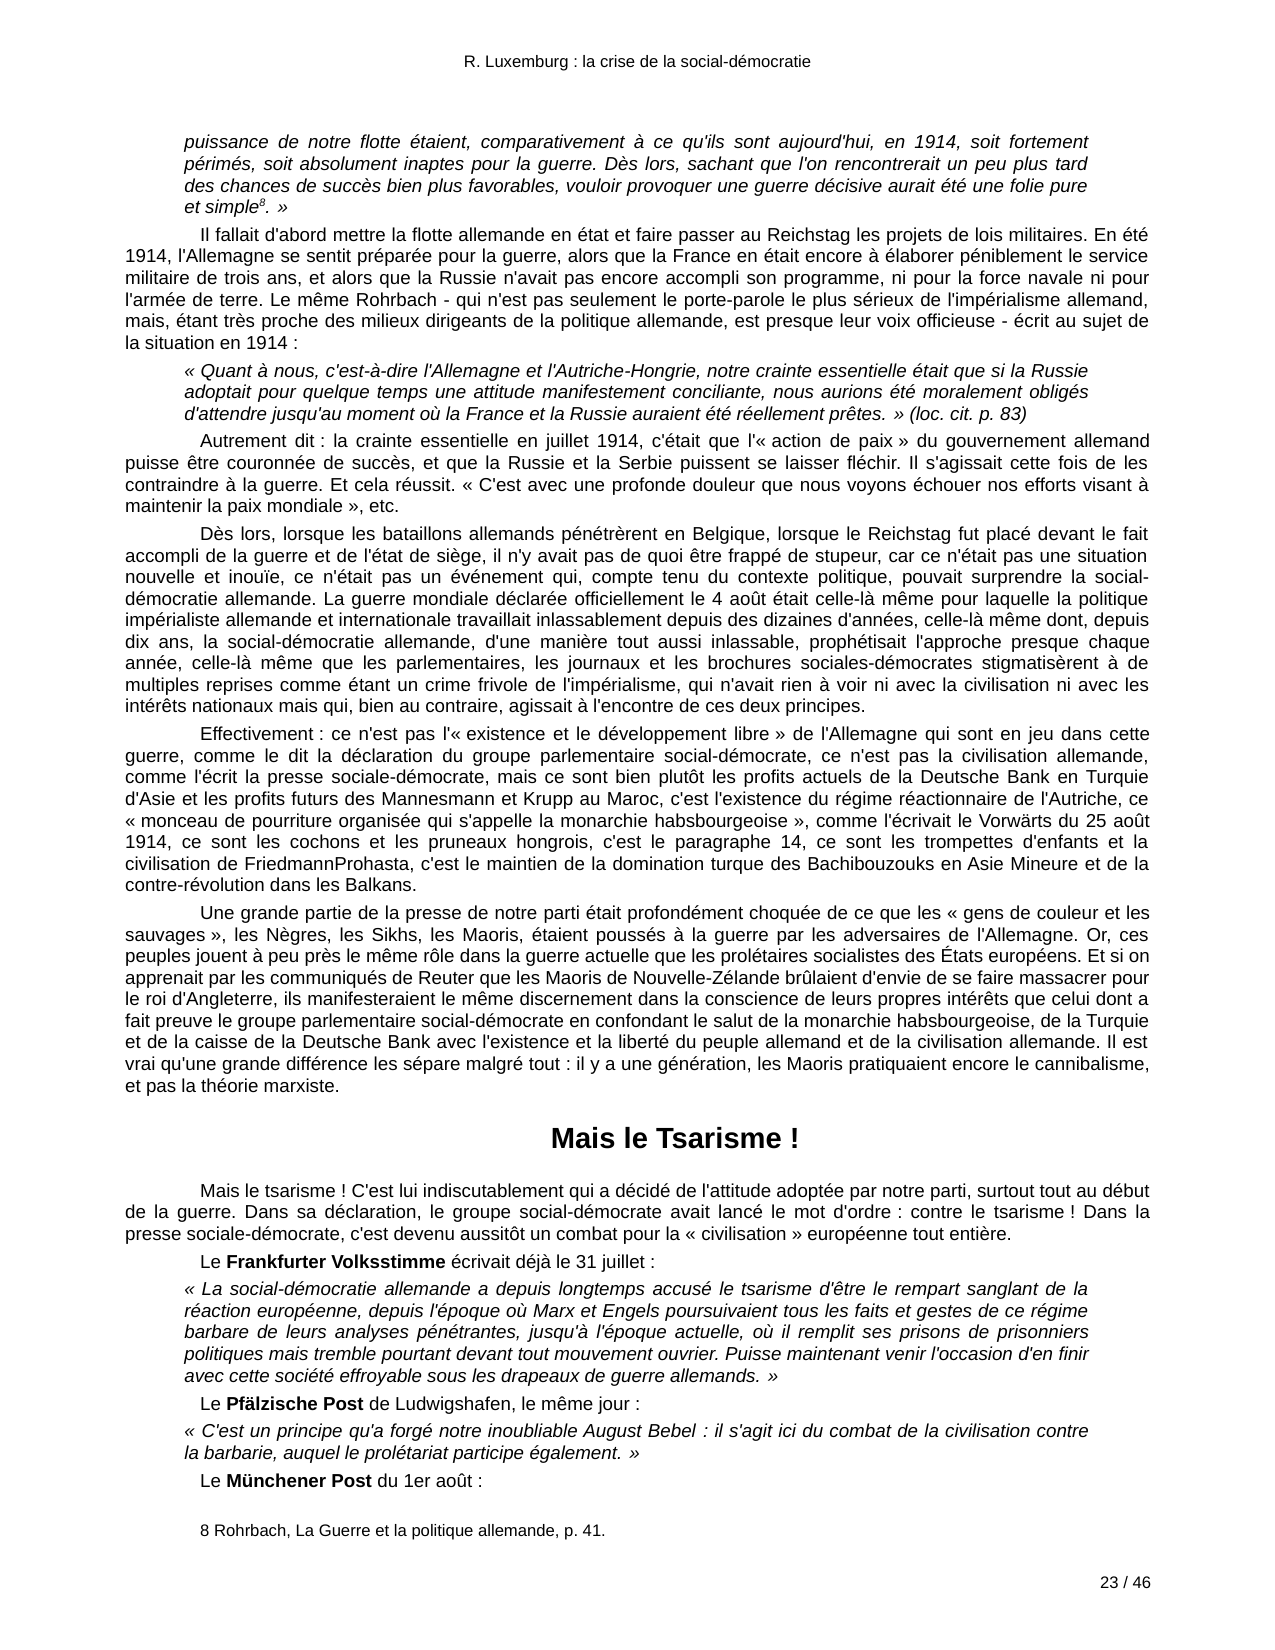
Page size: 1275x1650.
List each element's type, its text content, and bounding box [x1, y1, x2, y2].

text « Quant à nous, c'est-à-dire l'Allemagne et l'Autriche-Hongrie, notre crainte essentielle était que si la Russie adoptait pour quelque temps une attitude manifestement conciliante, nous aurions été moralement obligés d'attendre jusqu'au moment où la France et la Russie auraient été réellement prêtes. » (loc. cit. p. 83) [184, 359, 1091, 424]
text Rohrbach, La Guerre et la politique allemande, p. 41. [125, 1520, 1150, 1539]
text « La social-démocratie allemande a depuis longtemps accusé le tsarisme d'être le rempart sanglant de la réaction européenne, depuis l'époque où Marx et Engels poursuivaient tous les faits et gestes de ce régime barbare de leurs analyses pénétrantes, jusqu'à l'époque actuelle, où il remplit ses prisons de prisonniers politiques mais tremble pourtant devant tout mouvement ouvrier. Puisse maintenant venir l'occasion d'en finir avec cette société effroyable sous les drapeaux de guerre allemands. » [184, 1278, 1091, 1386]
text Mais le tsarisme ! C'est lui indiscutablement qui a décidé de l'attitude adoptée par notre parti, surtout tout au début de la guerre. Dans sa déclaration, le groupe social-démocrate avait lancé le mot d'ordre : contre le tsarisme ! Dans la presse sociale-démocrate, c'est devenu aussitôt un combat pour la « civilisation » européenne tout entière. [125, 1179, 1150, 1244]
text Le Münchener Post du 1er août : [125, 1469, 1150, 1491]
text puissance de notre flotte étaient, comparativement à ce qu'ils sont aujourd'hui, en 1914, soit fortement périmés, soit absolument inaptes pour la guerre. Dès lors, sachant que l'on rencontrerait un peu plus tard des chances de succès bien plus favorables, vouloir provoquer une guerre décisive aurait été une folie pure et simple. » [184, 131, 1091, 217]
text Le Frankfurter Volksstimme écrivait déjà le 31 juillet : [125, 1250, 1150, 1272]
text Une grande partie de la presse de notre parti était profondément choquée de ce que les « gens de couleur et les sauvages », les Nègres, les Sikhs, les Maoris, étaient poussés à la guerre par les adversaires de l'Allemagne. Or, ces peuples jouent à peu près le même rôle dans la guerre actuelle que les prolétaires socialistes des États européens. Et si on apprenait par les communiqués de Reuter que les Maoris de Nouvelle-Zélande brûlaient d'envie de se faire massacrer pour le roi d'Angleterre, ils manifesteraient le même discernement dans la conscience de leurs propres intérêts que celui dont a fait preuve le groupe parlementaire social-démocrate en confondant le salut de la monarchie habsbourgeoise, de la Turquie et de la caisse de la Deutsche Bank avec l'existence et la liberté du peuple allemand et de la civilisation allemande. Il est vrai qu'une grande différence les sépare malgré tout : il y a une génération, les Maoris pratiquaient encore le cannibalisme, et pas la théorie marxiste. [125, 902, 1150, 1096]
text Dès lors, lorsque les bataillons allemands pénétrèrent en Belgique, lorsque le Reichstag fut placé devant le fait accompli de la guerre et de l'état de siège, il n'y avait pas de quoi être frappé de stupeur, car ce n'était pas une situation nouvelle et inouïe, ce n'était pas un événement qui, compte tenu du contexte politique, pouvait surprendre la social-démocratie allemande. La guerre mondiale déclarée officiellement le 4 août était celle-là même pour laquelle la politique impérialiste allemande et internationale travaillait inlassablement depuis des dizaines d'années, celle-là même dont, depuis dix ans, la social-démocratie allemande, d'une manière tout aussi inlassable, prophétisait l'approche presque chaque année, celle-là même que les parlementaires, les journaux et les brochures sociales-démocrates stigmatisèrent à de multiples reprises comme étant un crime frivole de l'impérialisme, qui n'avait rien à voir ni avec la civilisation ni avec les intérêts nationaux mais qui, bien au contraire, agissait à l'encontre de ces deux principes. [125, 523, 1150, 717]
subtitle Mais le Tsarisme ! [125, 1121, 1150, 1154]
text Le Pfälzische Post de Ludwigshafen, le même jour : [125, 1392, 1150, 1414]
text Autrement dit : la crainte essentielle en juillet 1914, c'était que l'« action de paix » du gouvernement allemand puisse être couronnée de succès, et que la Russie et la Serbie puissent se laisser fléchir. Il s'agissait cette fois de les contraindre à la guerre. Et cela réussit. « C'est avec une profonde douleur que nous voyons échouer nos efforts visant à maintenir la paix mondiale », etc. [125, 430, 1150, 517]
text « C'est un principe qu'a forgé notre inoubliable August Bebel : il s'agit ici du combat de la civilisation contre la barbarie, auquel le prolétariat participe également. » [184, 1420, 1091, 1463]
text Effectivement : ce n'est pas l'« existence et le développement libre » de l'Allemagne qui sont en jeu dans cette guerre, comme le dit la déclaration du groupe parlementaire social-démocrate, ce n'est pas la civilisation allemande, comme l'écrit la presse sociale-démocrate, mais ce sont bien plutôt les profits actuels de la Deutsche Bank en Turquie d'Asie et les profits futurs des Mannesmann et Krupp au Maroc, c'est l'existence du régime réactionnaire de l'Autriche, ce « monceau de pourriture organisée qui s'appelle la monarchie habsbourgeoise », comme l'écrivait le Vorwärts du 25 août 1914, ce sont les cochons et les pruneaux hongrois, c'est le paragraphe 14, ce sont les trompettes d'enfants et la civilisation de FriedmannProhasta, c'est le maintien de la domination turque des Bachibouzouks en Asie Mineure et de la contre-révolution dans les Balkans. [125, 723, 1150, 896]
text Il fallait d'abord mettre la flotte allemande en état et faire passer au Reichstag les projets de lois militaires. En été 1914, l'Allemagne se sentit préparée pour la guerre, alors que la France en était encore à élaborer péniblement le service militaire de trois ans, et alors que la Russie n'avait pas encore accompli son programme, ni pour la force navale ni pour l'armée de terre. Le même Rohrbach - qui n'est pas seulement le porte-parole le plus sérieux de l'impérialisme allemand, mais, étant très proche des milieux dirigeants de la politique allemande, est presque leur voix officieuse - écrit au sujet de la situation en 1914 : [125, 224, 1150, 353]
